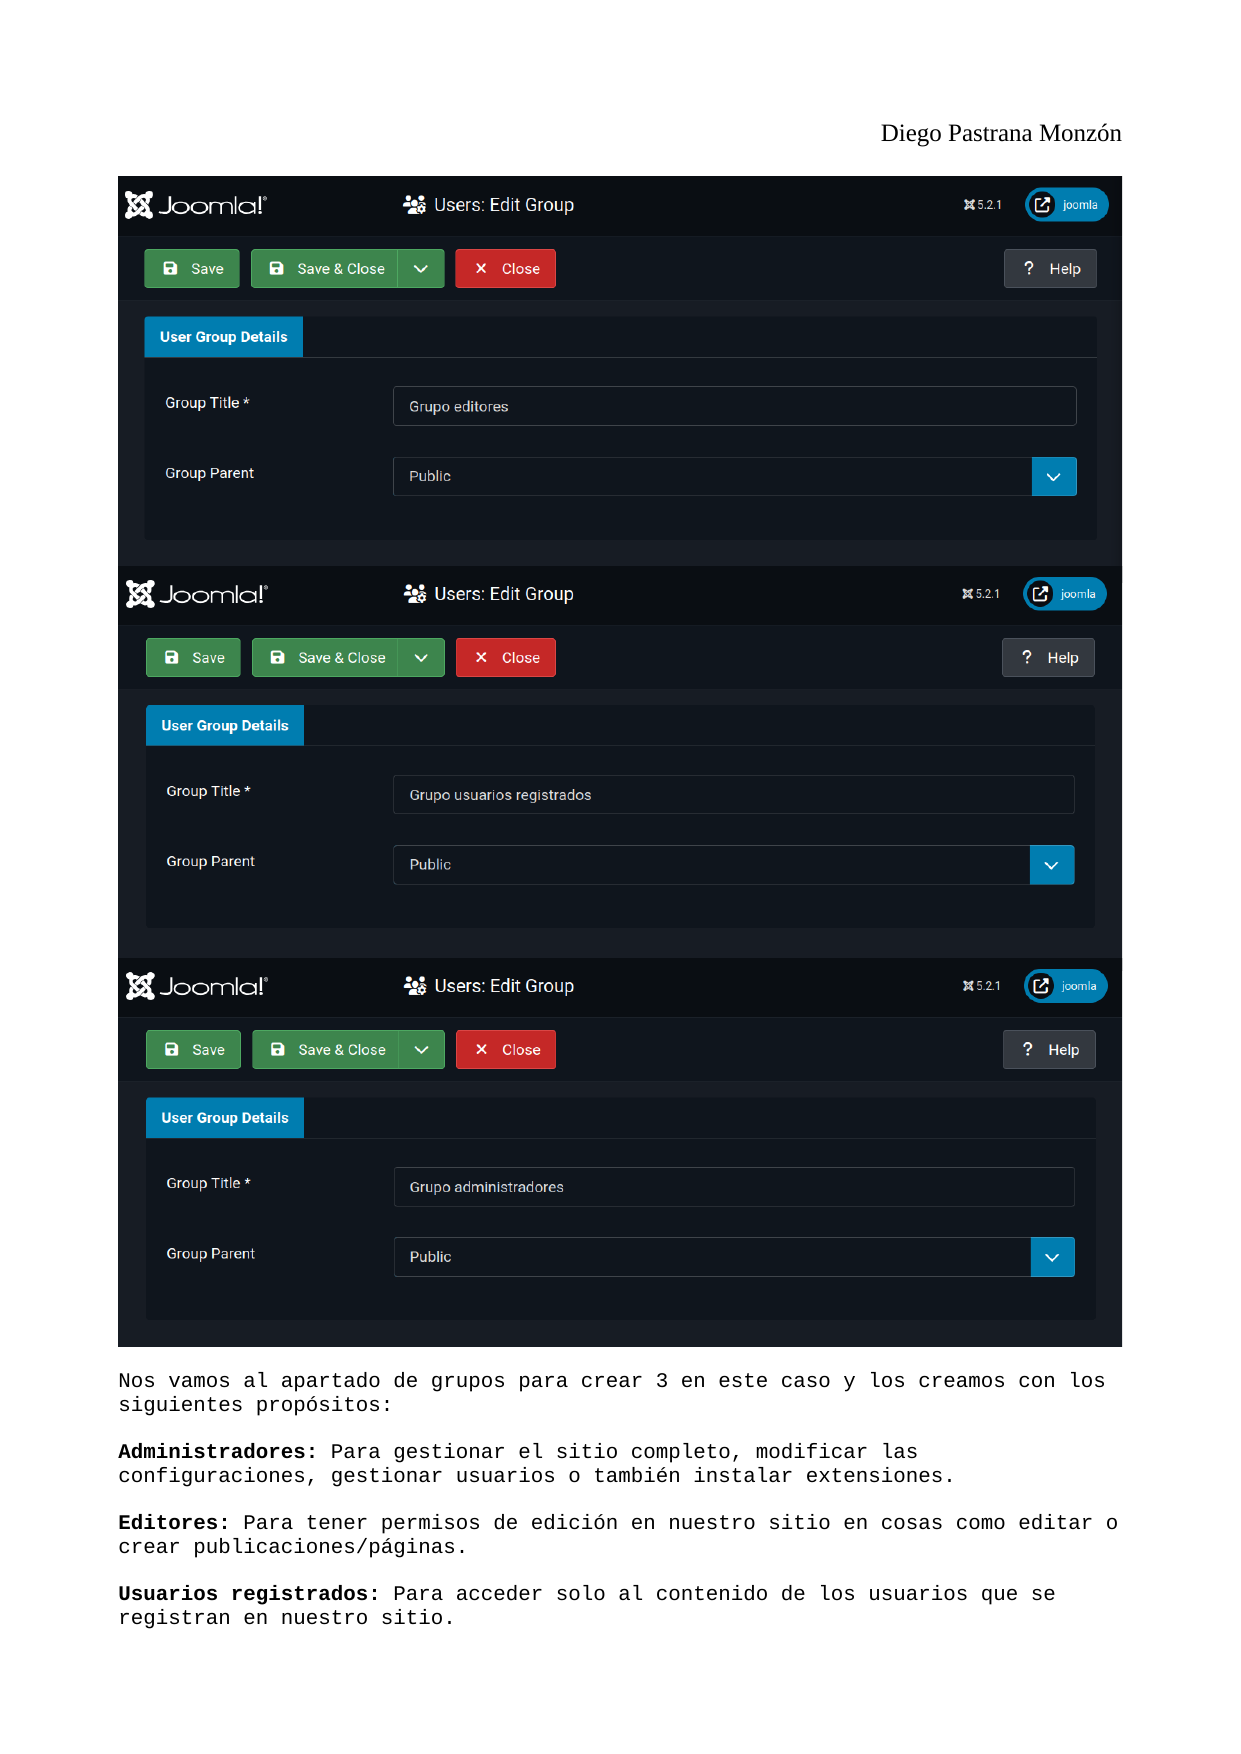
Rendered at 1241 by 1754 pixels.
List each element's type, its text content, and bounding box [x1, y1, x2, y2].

text Usuarios registrados: Para acceder solo al contenido de los usuarios que se registran en nuestro sitio. [118, 1583, 1122, 1630]
text Nos vamos al apartado de grupos para crear 3 en este caso y los creamos con los siguientes propósitos: [118, 1370, 1122, 1418]
text Administradores: Para gestionar el sitio completo, modificar las configuraciones, gestionar usuarios o también instalar extensiones. [118, 1441, 1122, 1488]
picture [118, 176, 1123, 1347]
text Editores: Para tener permisos de edición en nuestro sitio en cosas como editar o crear publicaciones/páginas. [118, 1512, 1122, 1559]
